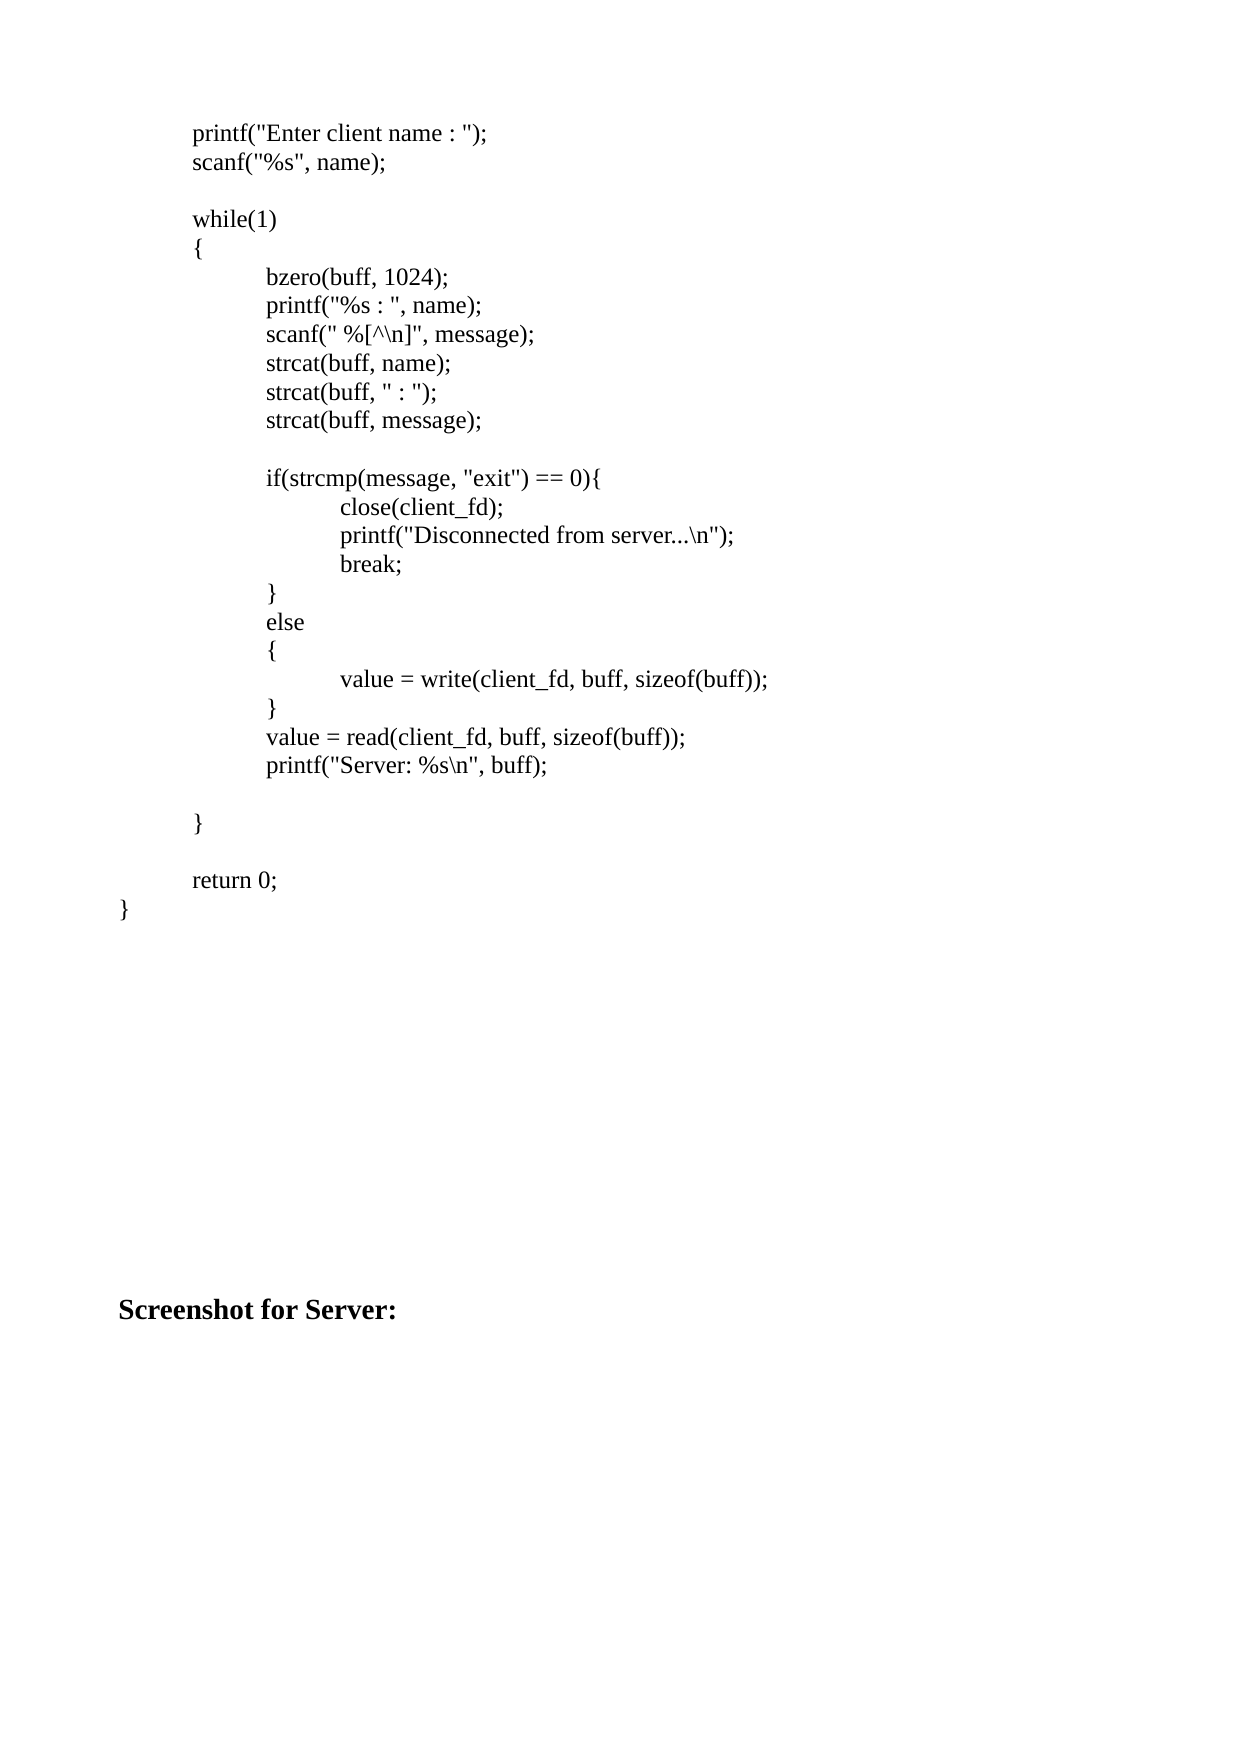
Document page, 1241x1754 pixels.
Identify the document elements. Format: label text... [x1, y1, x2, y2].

text Screenshot for Server: [118, 1292, 1122, 1326]
text scanf(" %[^\n]", message); [118, 319, 1122, 348]
text value = write(client_fd, buff, sizeof(buff)); [118, 664, 1122, 693]
text } [118, 808, 1122, 837]
text } [118, 578, 1122, 607]
text return 0; [118, 866, 1122, 894]
text value = read(client_fd, buff, sizeof(buff)); [118, 722, 1122, 751]
text bzero(buff, 1024); [118, 262, 1122, 291]
text scanf("%s", name); [118, 147, 1122, 176]
text strcat(buff, name); [118, 348, 1122, 377]
text printf("Server: %s\n", buff); [118, 751, 1122, 779]
text break; [118, 549, 1122, 578]
text printf("%s : ", name); [118, 291, 1122, 319]
text { [118, 636, 1122, 664]
text strcat(buff, " : "); [118, 377, 1122, 406]
text while(1) [118, 204, 1122, 233]
text } [118, 693, 1122, 722]
text strcat(buff, message); [118, 406, 1122, 434]
text } [118, 894, 1122, 923]
text close(client_fd); [118, 492, 1122, 521]
text { [118, 233, 1122, 262]
text printf("Disconnected from server...\n"); [118, 521, 1122, 549]
text if(strcmp(message, "exit") == 0){ [118, 463, 1122, 492]
text else [118, 607, 1122, 636]
text printf("Enter client name : "); [118, 118, 1122, 147]
